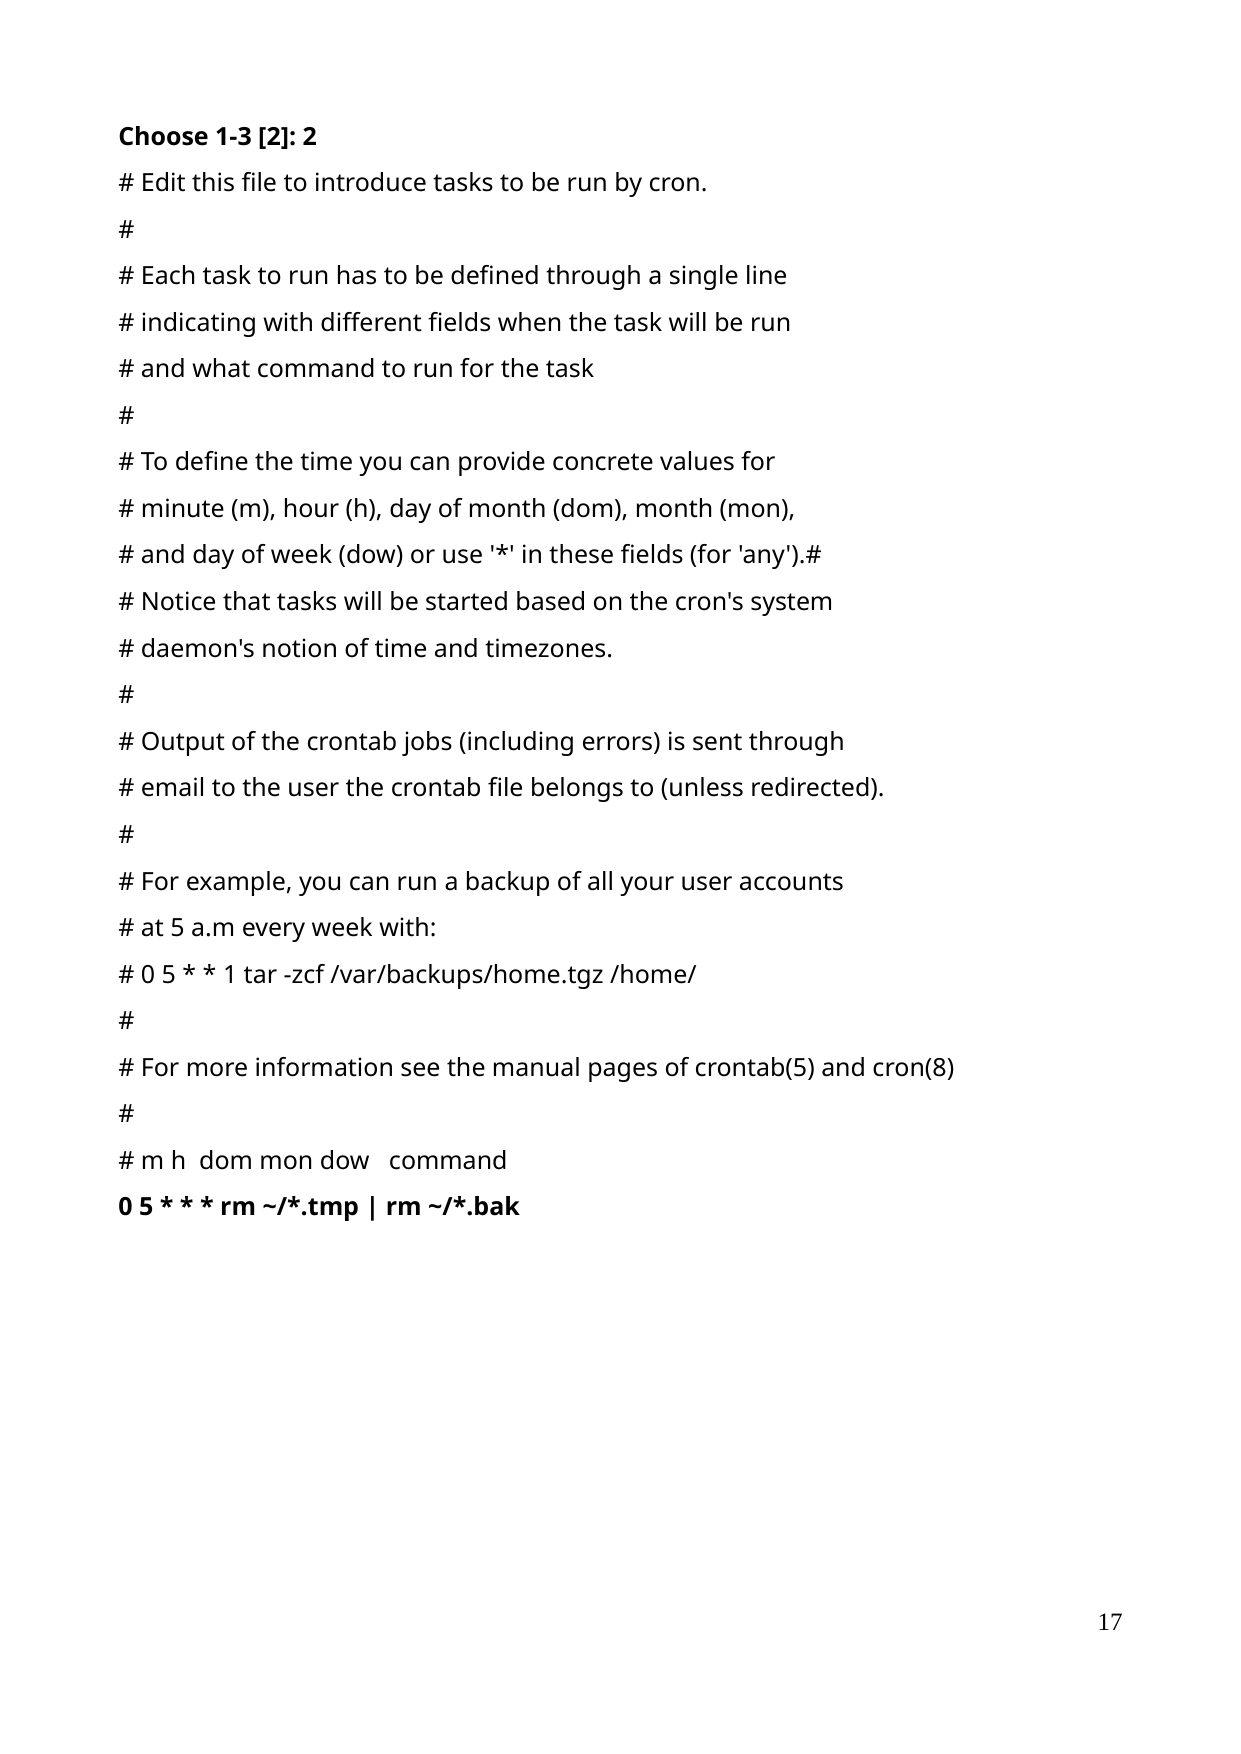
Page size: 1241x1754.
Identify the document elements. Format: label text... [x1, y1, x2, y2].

list # Each task to run has to be defined through a single line [118, 258, 1122, 292]
list # For more information see the manual pages of crontab(5) and cron(8) [118, 1049, 1122, 1083]
list Choose 1-3 [2]: 2 [118, 118, 1122, 152]
list # Output of the crontab jobs (including errors) is sent through [118, 723, 1122, 757]
list # and day of week (dow) or use '*' in these fields (for 'any').# [118, 537, 1122, 571]
list # Notice that tasks will be started based on the cron's system [118, 584, 1122, 618]
list # email to the user the crontab file belongs to (unless redirected). [118, 770, 1122, 804]
list # minute (m), hour (h), day of month (dom), month (mon), [118, 491, 1122, 525]
list # [118, 1003, 1122, 1037]
list # 0 5 * * 1 tar -zcf /var/backups/home.tgz /home/ [118, 956, 1122, 990]
list # [118, 817, 1122, 851]
list # [118, 1096, 1122, 1130]
list # [118, 677, 1122, 711]
list # [118, 211, 1122, 245]
list # at 5 a.m every week with: [118, 910, 1122, 944]
list 0 5 * * * rm ~/*.tmp | rm ~/*.bak [118, 1189, 1122, 1223]
list # [118, 397, 1122, 432]
list # m h dom mon dow command [118, 1142, 1122, 1177]
list # and what command to run for the task [118, 351, 1122, 385]
list # For example, you can run a backup of all your user accounts [118, 863, 1122, 897]
list # To define the time you can provide concrete values for [118, 444, 1122, 478]
list # indicating with different fields when the task will be run [118, 304, 1122, 338]
list # Edit this file to introduce tasks to be run by cron. [118, 165, 1122, 199]
list # daemon's notion of time and timezones. [118, 630, 1122, 664]
